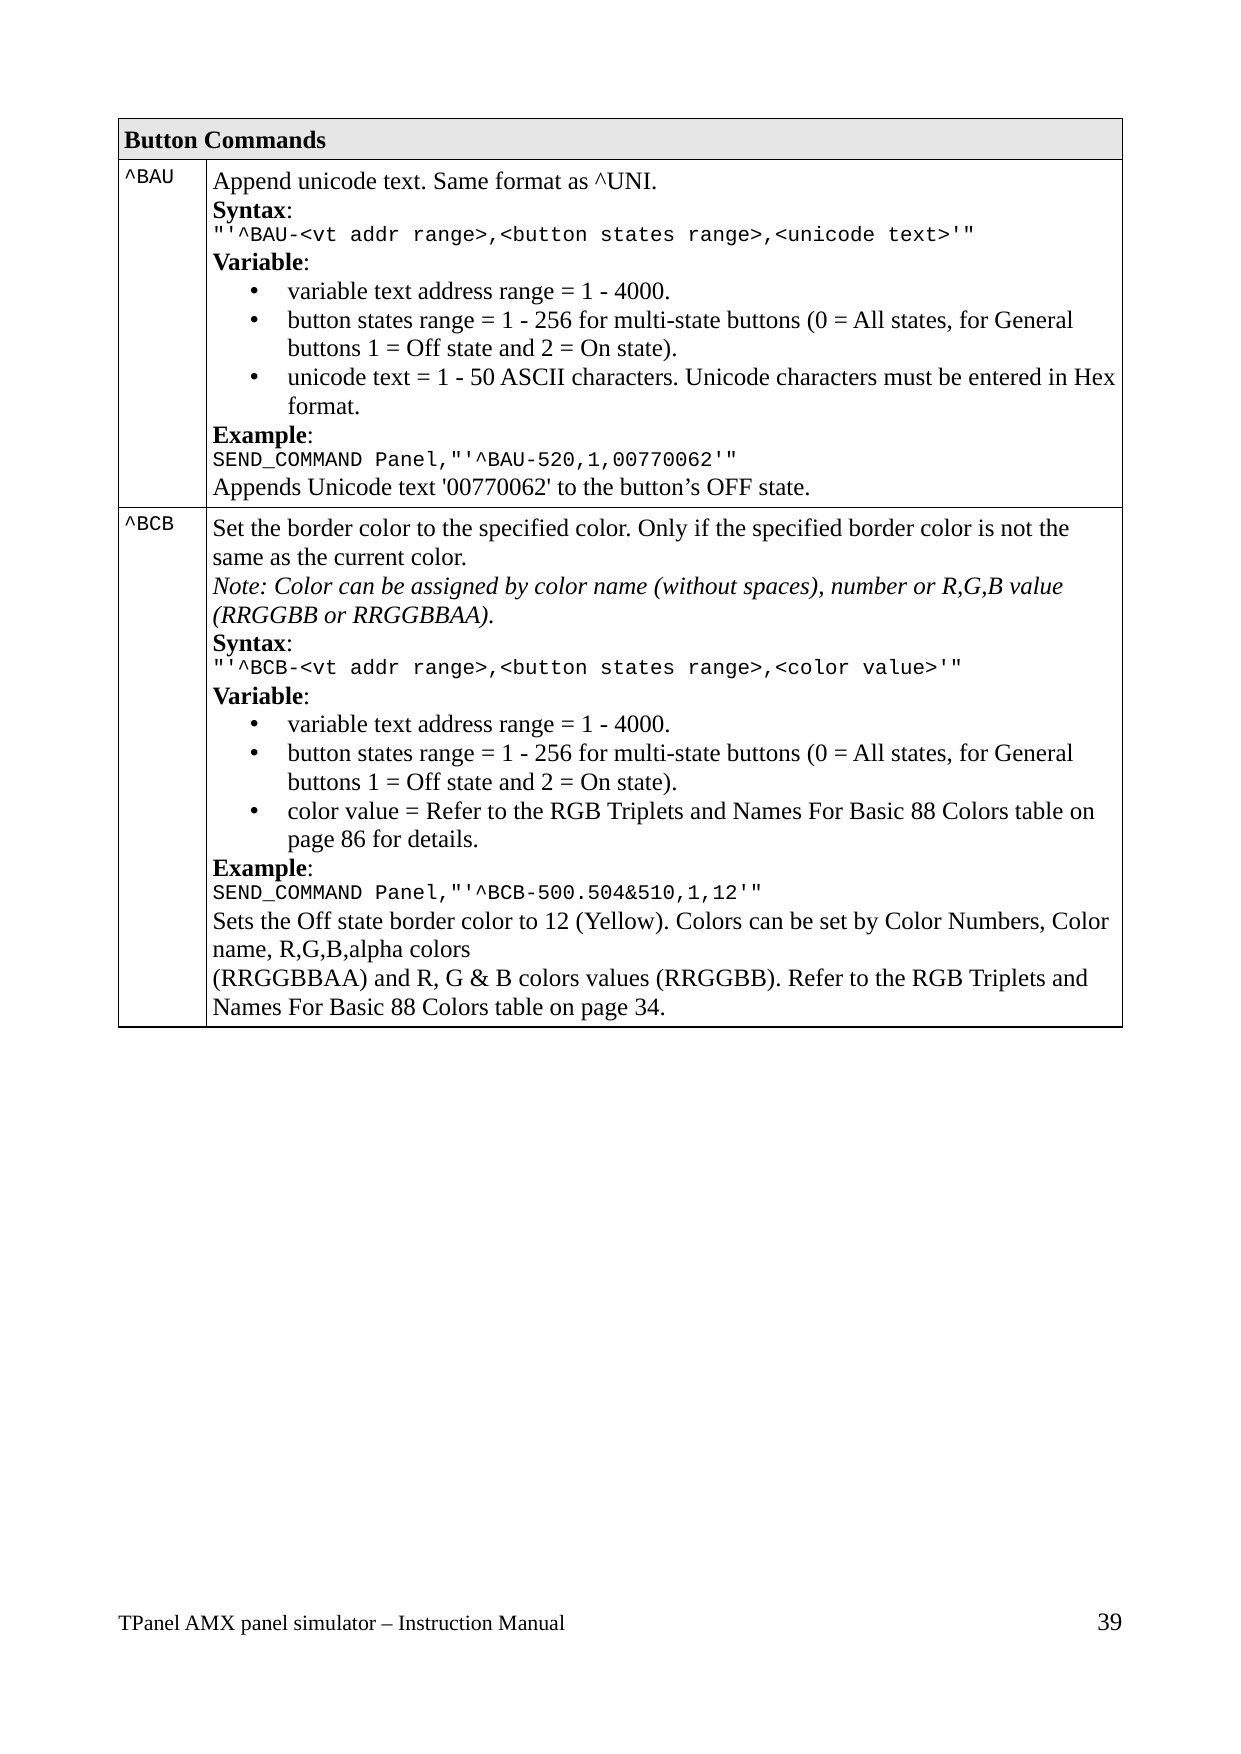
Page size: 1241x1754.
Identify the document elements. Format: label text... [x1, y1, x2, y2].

table_header Button Commands [119, 119, 1122, 159]
table_cell ^BAU [119, 160, 206, 507]
table_cell ^BCB [119, 508, 206, 1026]
table_cell Append unicode text. Same format as ^UNI. Syntax: "'^BAU-<vt addr range>,<button states range>,<unicode text>'" Variable: variable text address range = 1 - 4000. button states range = 1 - 256 for multi-state buttons (0 = All states, for General buttons 1 = Off state and 2 = On state). unicode text = 1 - 50 ASCII characters. Unicode characters must be entered in Hex format. Example: SEND_COMMAND Panel,"'^BAU-520,1,00770062'" Appends Unicode text '00770062' to the button’s OFF state. [207, 160, 1122, 507]
table_cell Set the border color to the specified color. Only if the specified border color is not the same as the current color. Note: Color can be assigned by color name (without spaces), number or R,G,B value (RRGGBB or RRGGBBAA). Syntax: "'^BCB-<vt addr range>,<button states range>,<color value>'" Variable: variable text address range = 1 - 4000. button states range = 1 - 256 for multi-state buttons (0 = All states, for General buttons 1 = Off state and 2 = On state). color value = Refer to the RGB Triplets and Names For Basic 88 Colors table on page 86 for details. Example: SEND_COMMAND Panel,"'^BCB-500.504&510,1,12'" Sets the Off state border color to 12 (Yellow). Colors can be set by Color Numbers, Color name, R,G,B,alpha colors (RRGGBBAA) and R, G & B colors values (RRGGBB). Refer to the RGB Triplets and Names For Basic 88 Colors table on page 34. [207, 508, 1122, 1026]
